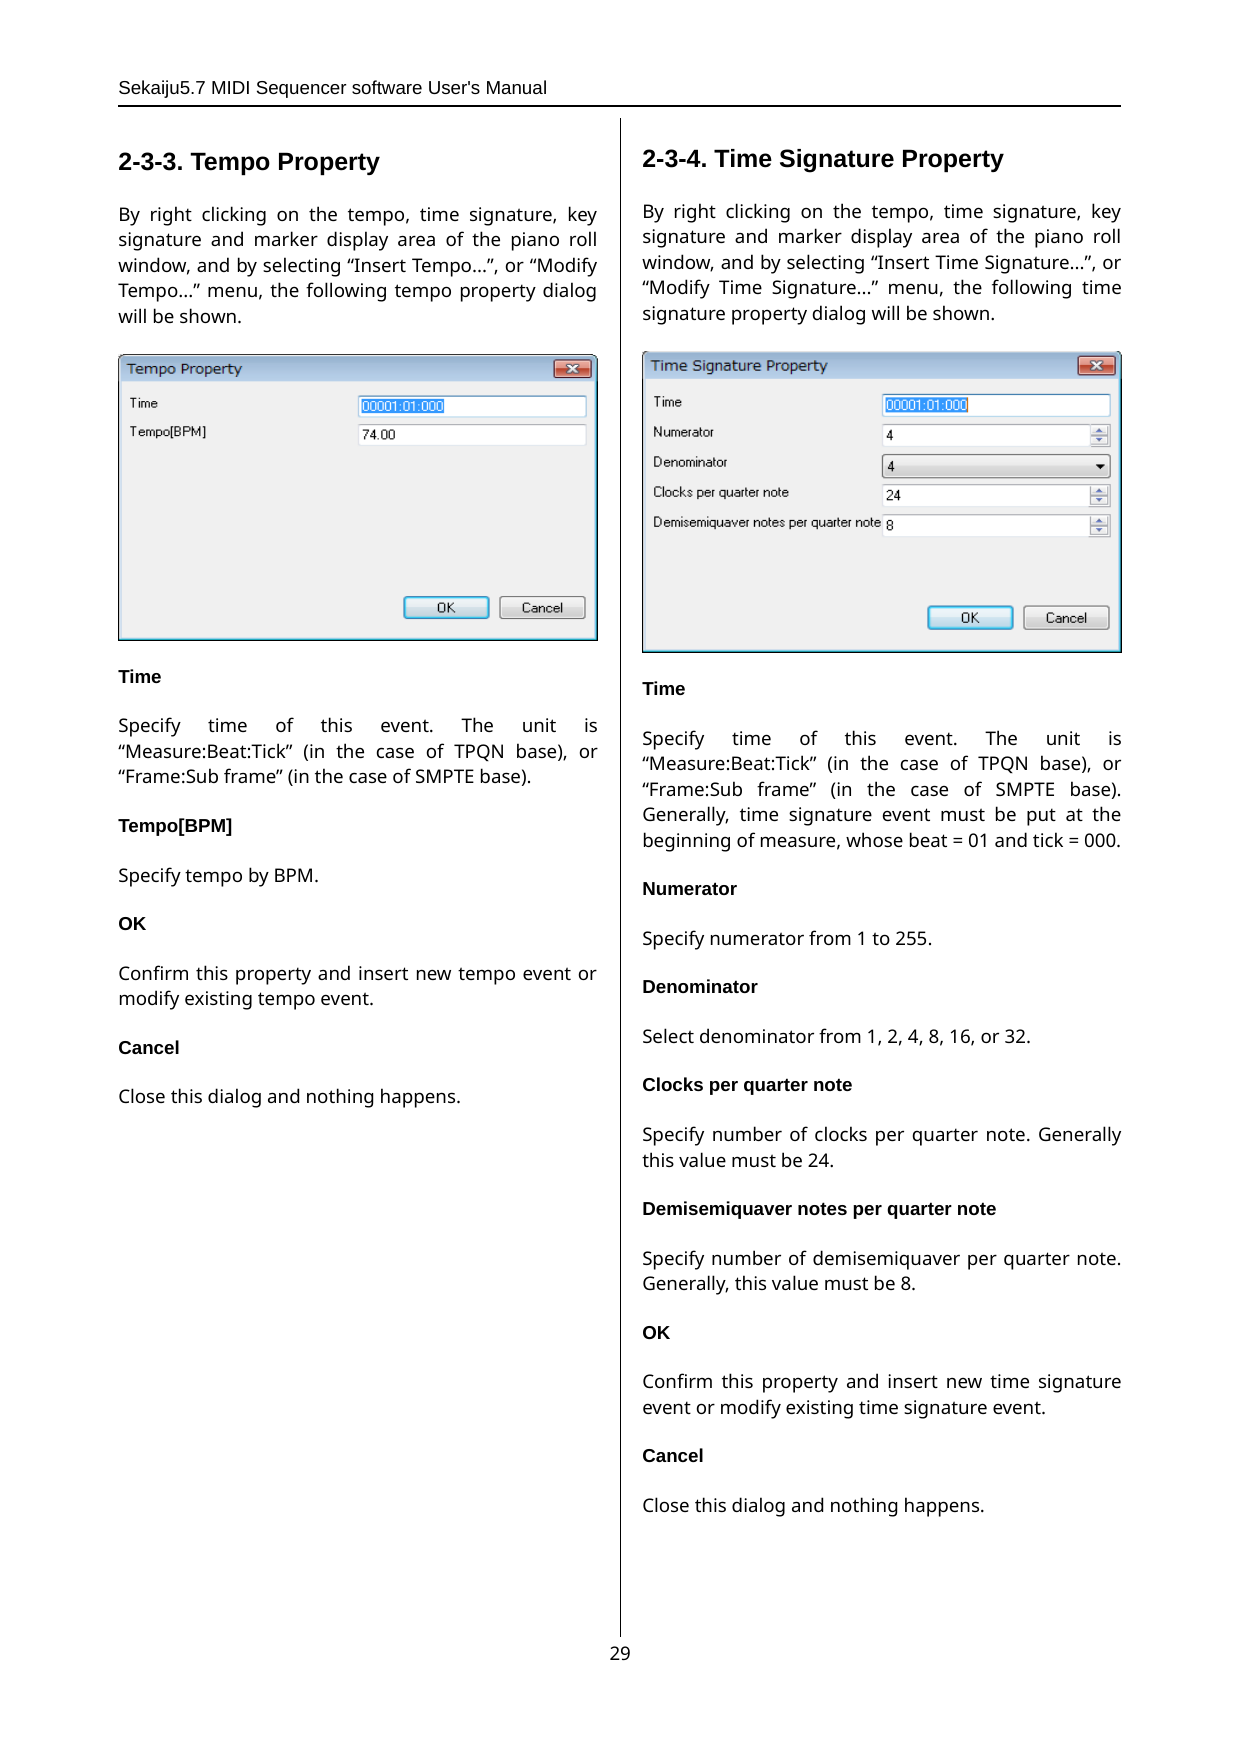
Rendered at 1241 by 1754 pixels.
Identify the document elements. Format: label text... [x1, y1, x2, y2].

text Time [118, 666, 598, 687]
text Specify number of clocks per quarter note. Generally this value must be 24. [642, 1121, 1122, 1172]
text Confirm this property and insert new time signature event or modify existing time signature event. [642, 1369, 1122, 1420]
subtitle 2-3-4. Time Signature Property [642, 144, 1122, 172]
text By right clicking on the tempo, time signature, key signature and marker display area of the piano roll window, and by selecting “Insert Time Signature...”, or “Modify Time Signature...” menu, the following time signature property dialog will be shown. [642, 198, 1122, 326]
subtitle 2-3-3. Tempo Property [118, 147, 598, 176]
text Specify time of this event. The unit is “Measure:Beat:Tick” (in the case of TPQN base), or “Frame:Sub frame” (in the case of SMPTE base). [118, 713, 598, 789]
text Denominator [642, 976, 1122, 998]
text Cancel [118, 1037, 598, 1058]
text Close this dialog and nothing happens. [118, 1084, 598, 1109]
text OK [118, 913, 598, 934]
text Confirm this property and insert new tempo event or modify existing tempo event. [118, 960, 598, 1011]
text Specify tempo by BPM. [118, 862, 598, 887]
picture [642, 351, 1122, 653]
text Close this dialog and nothing happens. [642, 1492, 1122, 1518]
text Time [642, 678, 1122, 699]
text Specify time of this event. The unit is “Measure:Beat:Tick” (in the case of TPQN base), or “Frame:Sub frame” (in the case of SMPTE base). Generally, time signature event must be put at the beginning of measure, whose beat = 01 and tick = 000. [642, 725, 1122, 852]
text Numerator [642, 878, 1122, 899]
text Select denominator from 1, 2, 4, 8, 16, or 32. [642, 1023, 1122, 1049]
text OK [642, 1322, 1122, 1343]
text Clocks per quarter note [642, 1074, 1122, 1096]
text Demisemiquaver notes per quarter note [642, 1198, 1122, 1219]
text Tempo[BPM] [118, 815, 598, 836]
text Specify number of demisemiquaver per quarter note. Generally, this value must be 8. [642, 1245, 1122, 1296]
text Cancel [642, 1445, 1122, 1467]
picture [118, 354, 598, 641]
text Specify numerator from 1 to 255. [642, 925, 1122, 951]
text By right clicking on the tempo, time signature, key signature and marker display area of the piano roll window, and by selecting “Insert Tempo...”, or “Modify Tempo...” menu, the following tempo property dialog will be shown. [118, 201, 598, 329]
